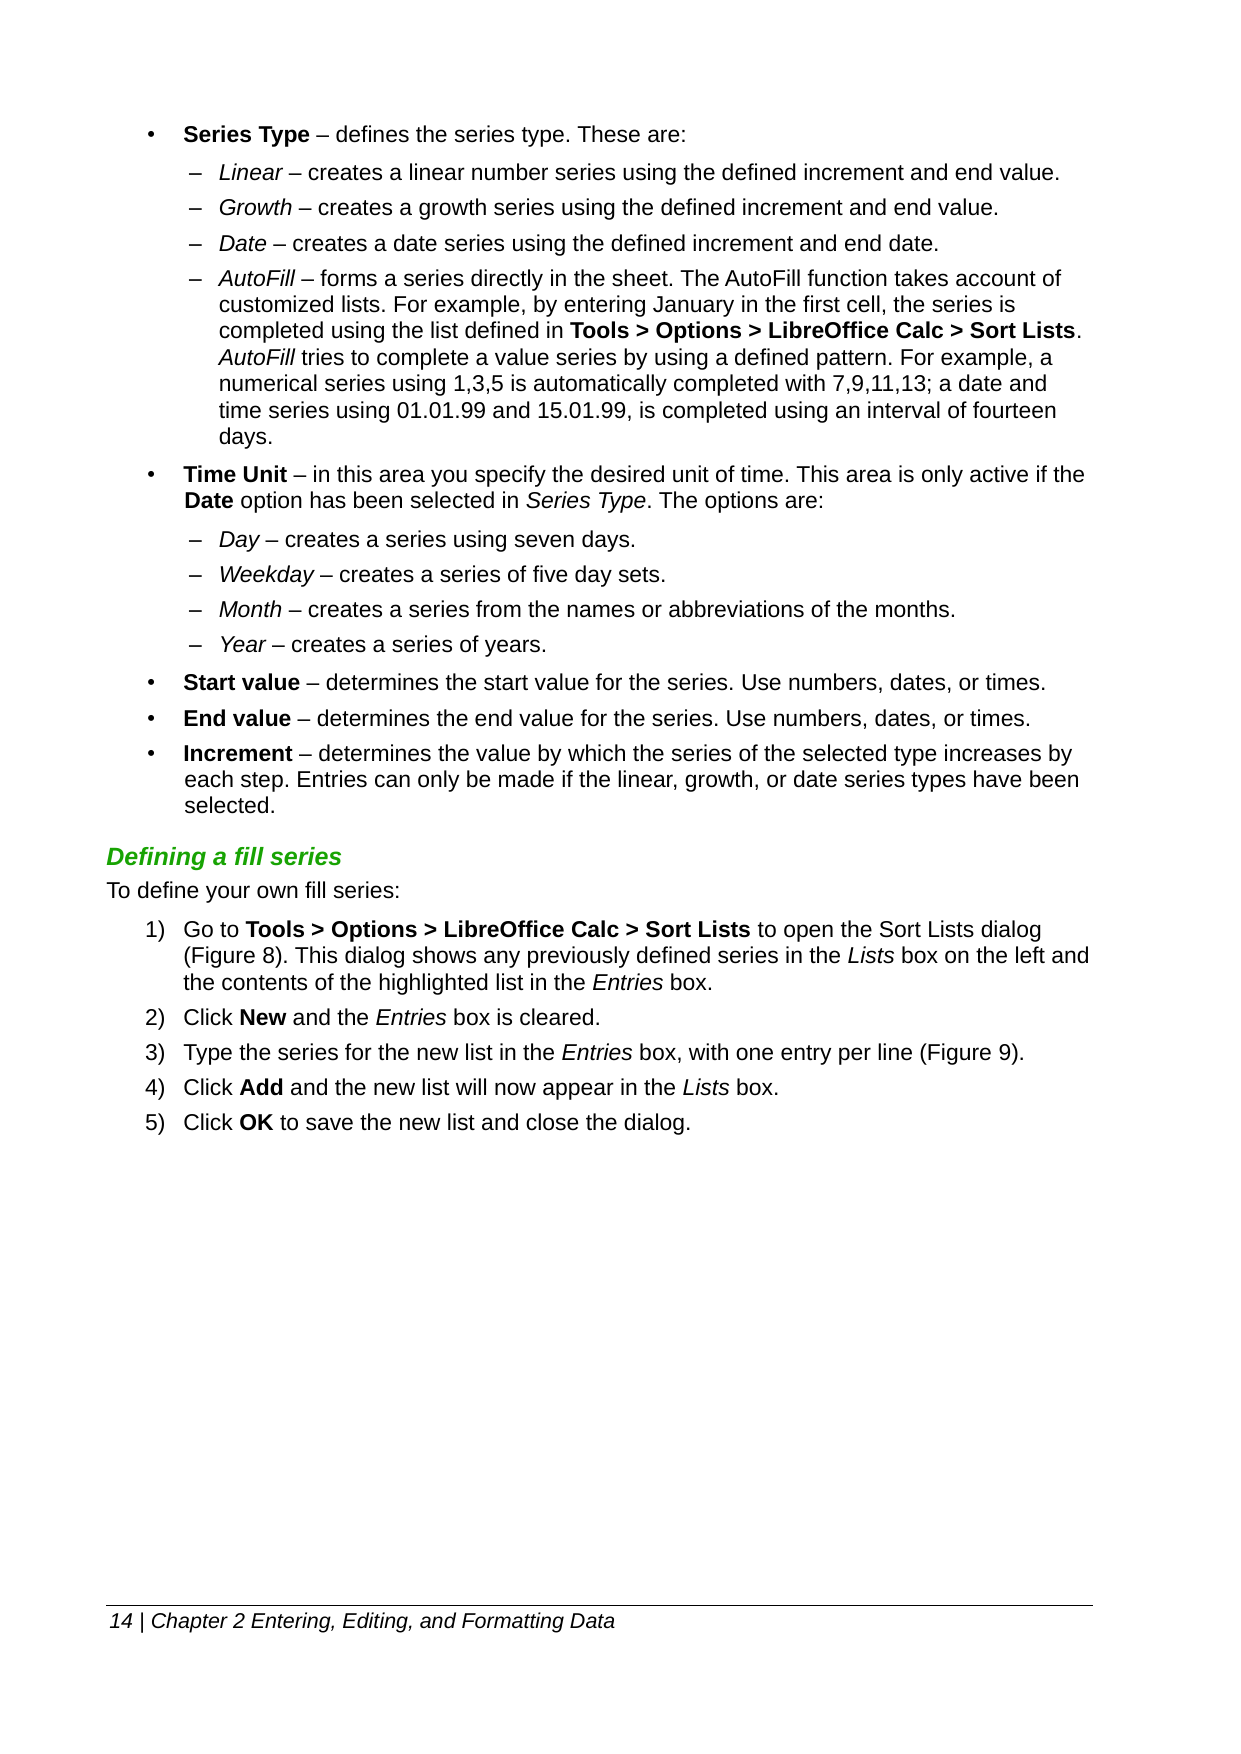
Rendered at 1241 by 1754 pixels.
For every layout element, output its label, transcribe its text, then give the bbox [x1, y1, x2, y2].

list Year – creates a series of years. [189, 631, 1093, 657]
list Weekday – creates a series of five day sets. [189, 561, 1093, 587]
list AutoFill – forms a series directly in the sheet. The AutoFill function takes account of customized lists. For example, by entering January in the first cell, the series is completed using the list defined in Tools > Options > LibreOffice Calc > Sort Lists. AutoFill tries to complete a value series by using a defined pattern. For example, a numerical series using 1,3,5 is automatically completed with 7,9,11,13; a date and time series using 01.01.99 and 15.01.99, is completed using an interval of fourteen days. [189, 265, 1093, 449]
list Increment – determines the value by which the series of the selected type increases by each step. Entries can only be made if the linear, growth, or date series types have been selected. [144, 737, 1093, 822]
list Click Add and the new list will now appear in the Lists box. [165, 1074, 1093, 1101]
list Day – creates a series using seven days. [189, 526, 1093, 552]
list Date – creates a date series using the defined increment and end date. [189, 229, 1093, 256]
list Linear – creates a linear number series using the defined increment and end value. [189, 159, 1093, 186]
list Type the series for the new list in the Entries box, with one entry per line (Figure 9). [165, 1039, 1093, 1065]
subtitle Defining a fill series [106, 842, 1093, 871]
list Series Type – defines the series type. These are: [144, 118, 1093, 150]
list Click New and the Entries box is cleared. [165, 1004, 1093, 1030]
list End value – determines the end value for the series. Use numbers, dates, or times. [144, 702, 1093, 731]
list Month – creates a series from the names or abbreviations of the months. [189, 596, 1093, 622]
list Growth – creates a growth series using the defined increment and end value. [189, 194, 1093, 221]
list Click OK to save the new list and close the dialog. [165, 1109, 1093, 1136]
list To define your own fill series: [106, 877, 1093, 903]
list Time Unit – in this area you specify the desired unit of time. This area is only active if the Date option has been selected in Series Type. The options are: [144, 458, 1093, 517]
list Go to Tools > Options > LibreOffice Calc > Sort Lists to open the Sort Lists dialog (Figure 8). This dialog shows any previously defined series in the Lists box on the left and the contents of the highlighted list in the Entries box. [165, 916, 1093, 995]
list Start value – determines the start value for the series. Use numbers, dates, or times. [144, 666, 1093, 696]
